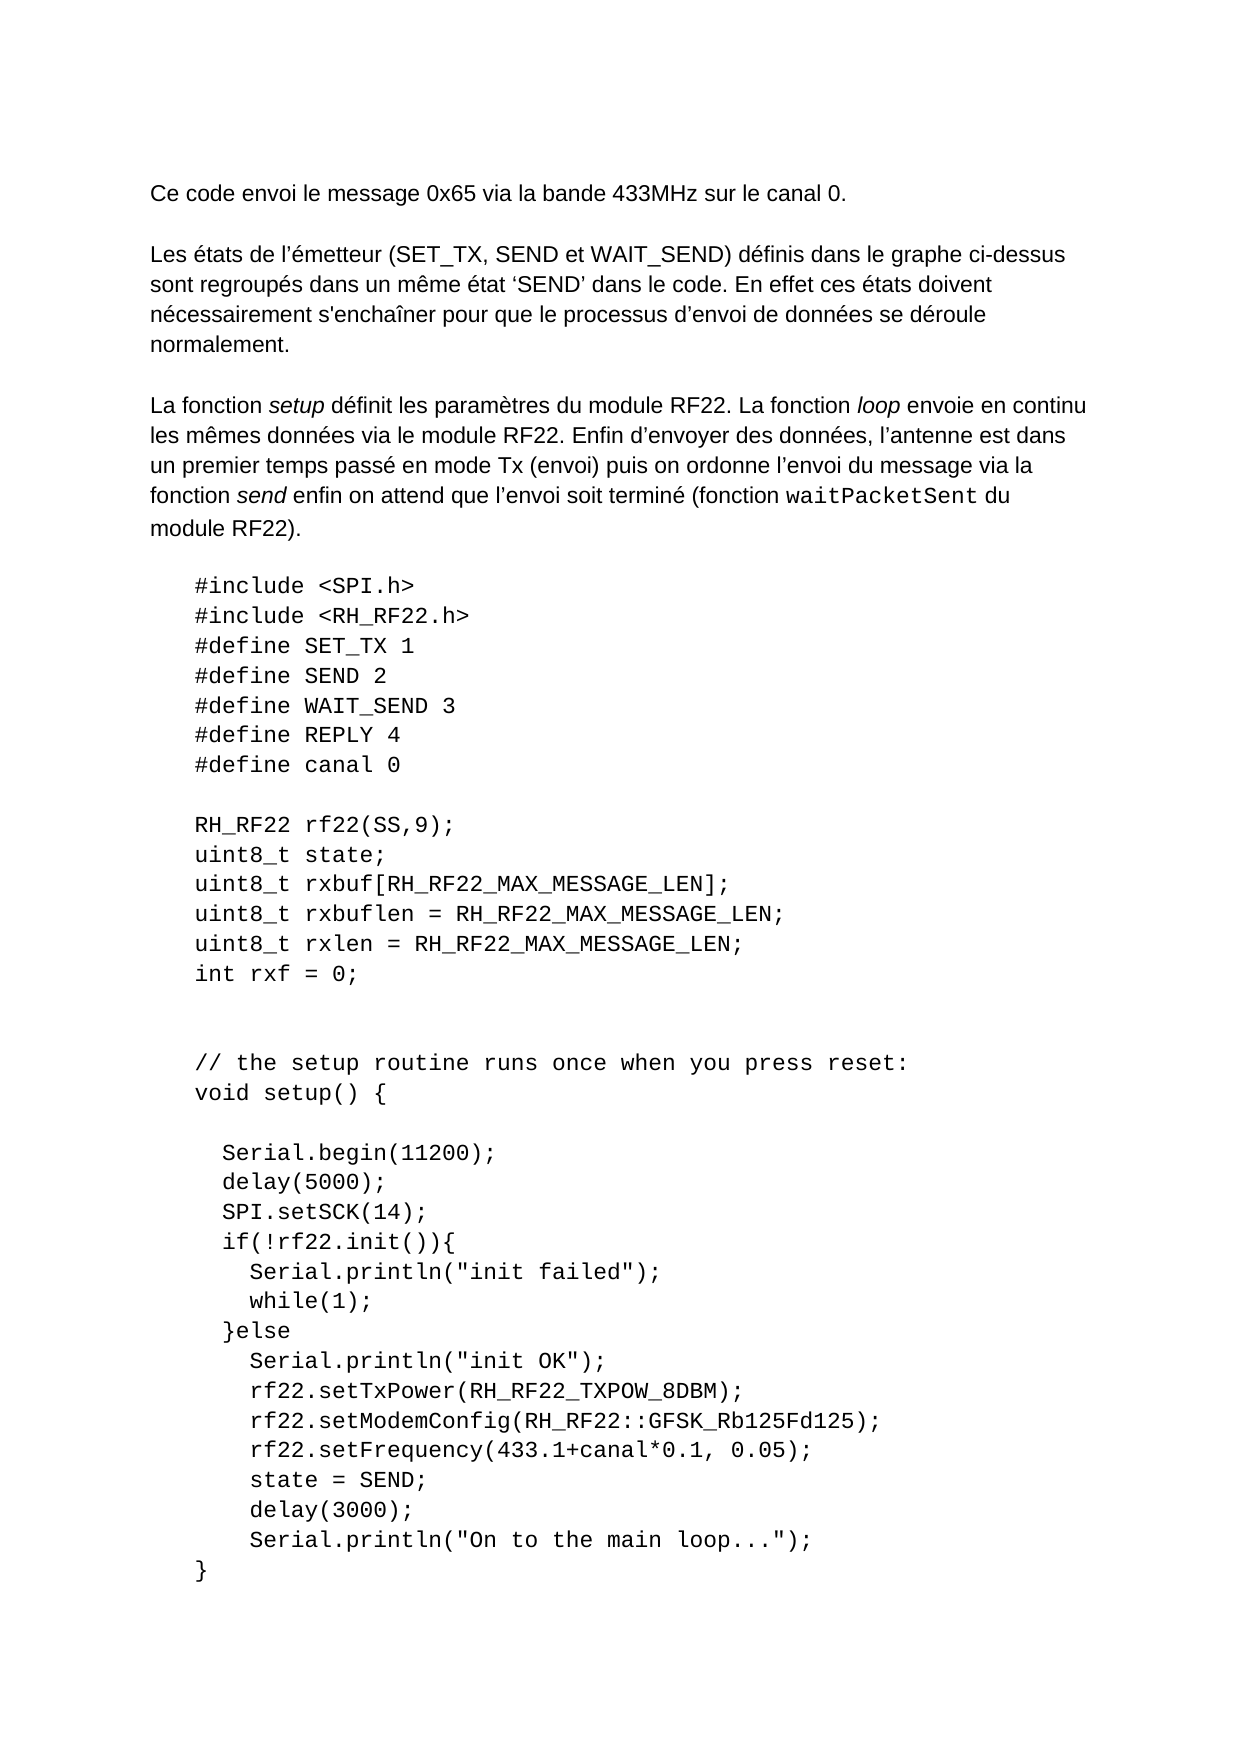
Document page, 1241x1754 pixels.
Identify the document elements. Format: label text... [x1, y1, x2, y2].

text Serial.println("On to the main loop..."); [150, 1528, 1090, 1554]
text rf22.setFrequency(433.1+canal*0.1, 0.05); [150, 1439, 1090, 1465]
text #include <SPI.h> [150, 575, 1090, 601]
text uint8_t rxbuf[RH_RF22_MAX_MESSAGE_LEN]; [150, 873, 1090, 899]
text #define REPLY 4 [150, 724, 1090, 750]
text uint8_t rxbuflen = RH_RF22_MAX_MESSAGE_LEN; [150, 903, 1090, 928]
text #define canal 0 [150, 754, 1090, 779]
text } [150, 1558, 1090, 1584]
text Serial.println("init OK"); [150, 1349, 1090, 1375]
text void setup() { [150, 1081, 1090, 1107]
text rf22.setTxPower(RH_RF22_TXPOW_8DBM); [150, 1379, 1090, 1405]
text delay(5000); [150, 1171, 1090, 1197]
text #define WAIT_SEND 3 [150, 694, 1090, 720]
text }else [150, 1320, 1090, 1346]
text SPI.setSCK(14); [150, 1201, 1090, 1226]
text #define SEND 2 [150, 664, 1090, 690]
text if(!rf22.init()){ [150, 1230, 1090, 1256]
text Serial.println("init failed"); [150, 1260, 1090, 1286]
text Ce code envoi le message 0x65 via la bande 433MHz sur le canal 0. [150, 180, 1090, 207]
text // the setup routine runs once when you press reset: [150, 1052, 1090, 1077]
text int rxf = 0; [150, 962, 1090, 988]
text #define SET_TX 1 [150, 634, 1090, 660]
text while(1); [150, 1290, 1090, 1316]
text uint8_t state; [150, 843, 1090, 869]
text uint8_t rxlen = RH_RF22_MAX_MESSAGE_LEN; [150, 932, 1090, 958]
text delay(3000); [150, 1498, 1090, 1524]
text #include <RH_RF22.h> [150, 605, 1090, 631]
text state = SEND; [150, 1469, 1090, 1494]
text La fonction setup définit les paramètres du module RF22. La fonction loop envoie en continu les mêmes données via le module RF22. Enfin d’envoyer des données, l’antenne est dans un premier temps passé en mode Tx (envoi) puis on ordonne l’envoi du message via la fonction send enfin on attend que l’envoi soit terminé (fonction waitPacketSent du module RF22). [150, 392, 1090, 541]
text RH_RF22 rf22(SS,9); [150, 813, 1090, 839]
text Serial.begin(11200); [150, 1141, 1090, 1167]
text Les états de l’émetteur (SET_TX, SEND et WAIT_SEND) définis dans le graphe ci-dessus sont regroupés dans un même état ‘SEND’ dans le code. En effet ces états doivent nécessairement s'enchaîner pour que le processus d’envoi de données se déroule normalement. [150, 241, 1090, 358]
text rf22.setModemConfig(RH_RF22::GFSK_Rb125Fd125); [150, 1409, 1090, 1435]
